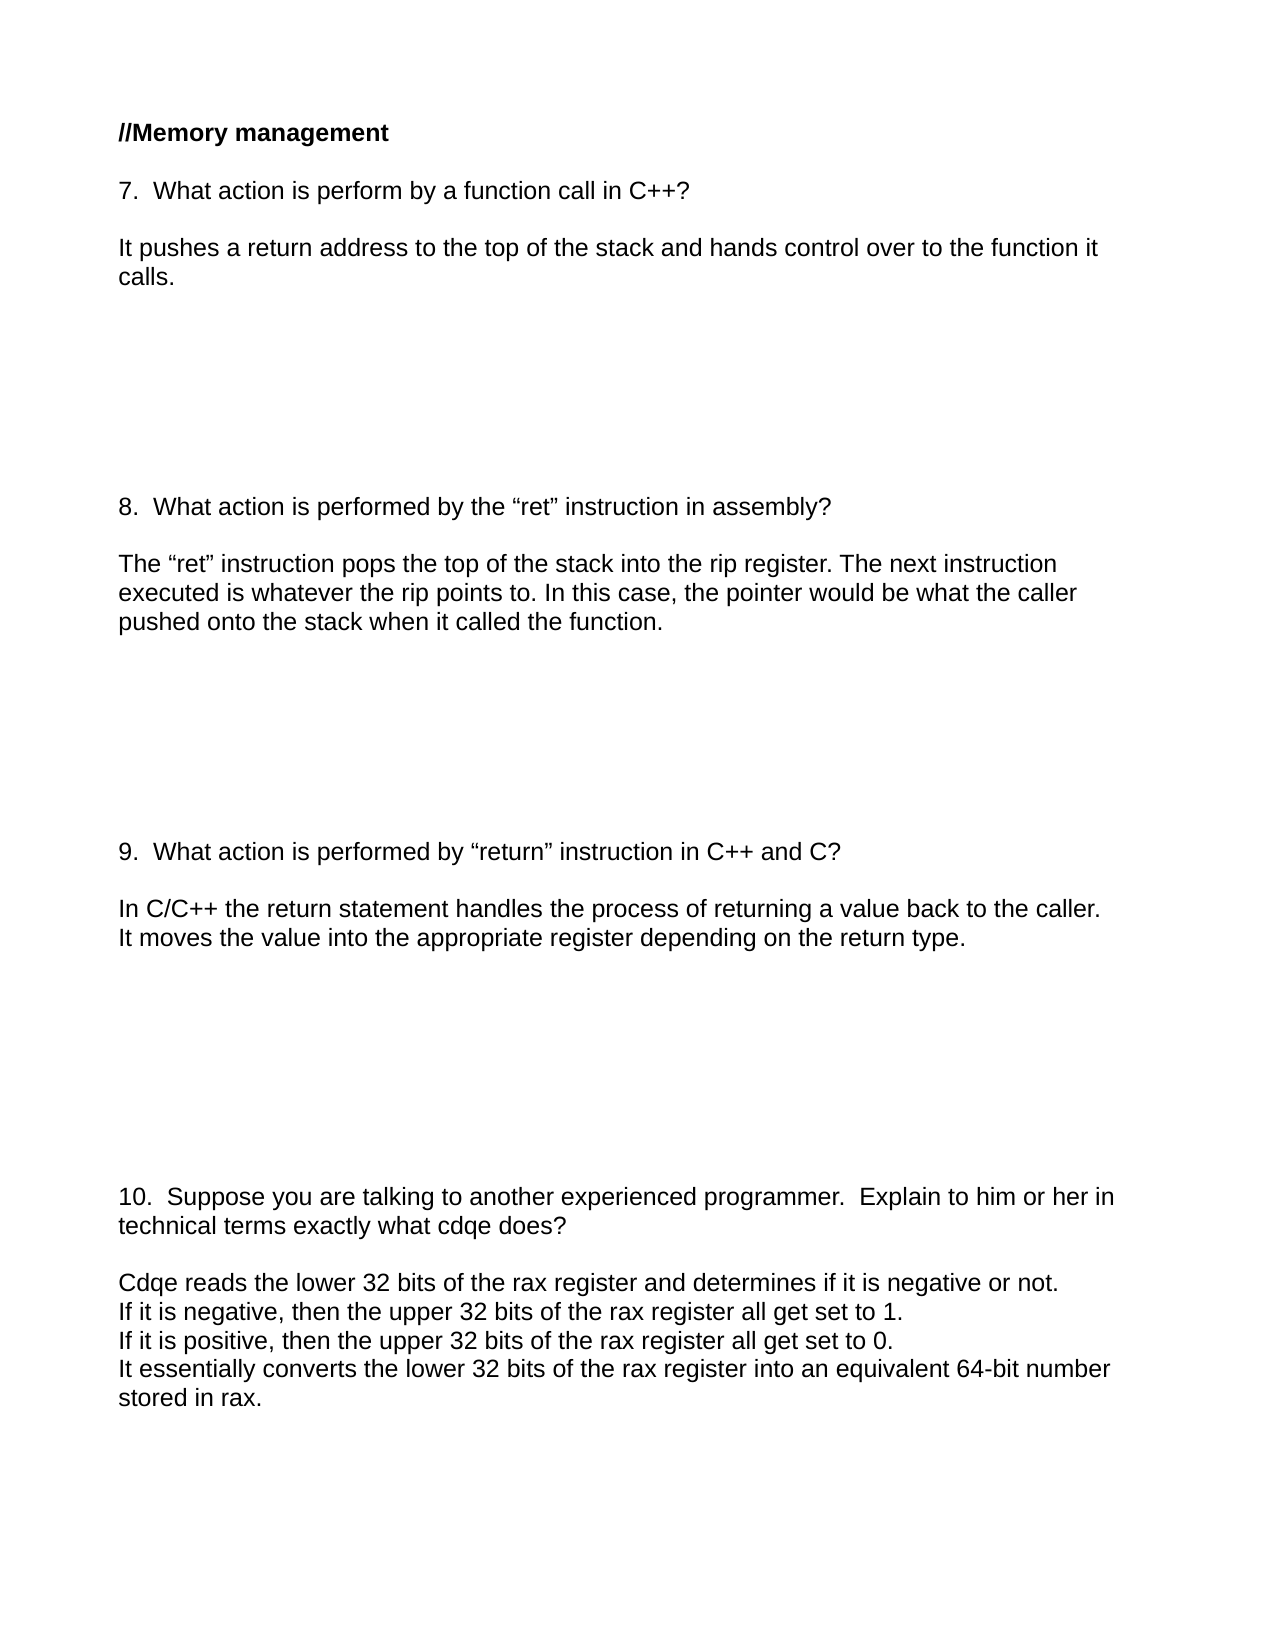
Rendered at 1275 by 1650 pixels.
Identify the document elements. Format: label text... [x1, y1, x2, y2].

text It pushes a return address to the top of the stack and hands control over to the function it calls. [118, 233, 1157, 291]
text If it is positive, then the upper 32 bits of the rax register all get set to 0. [118, 1326, 1157, 1354]
text The “ret” instruction pops the top of the stack into the rip register. The next instruction executed is whatever the rip points to. In this case, the pointer would be what the caller pushed onto the stack when it called the function. [118, 549, 1157, 636]
text Cdqe reads the lower 32 bits of the rax register and determines if it is negative or not. [118, 1268, 1157, 1297]
text 9. What action is performed by “return” instruction in C++ and C? [118, 837, 1157, 866]
text //Memory management [118, 118, 1157, 147]
text It essentially converts the lower 32 bits of the rax register into an equivalent 64-bit number stored in rax. [118, 1354, 1157, 1412]
text It moves the value into the appropriate register depending on the return type. [118, 923, 1157, 952]
text In C/C++ the return statement handles the process of returning a value back to the caller. [118, 894, 1157, 923]
text If it is negative, then the upper 32 bits of the rax register all get set to 1. [118, 1297, 1157, 1326]
text 7. What action is perform by a function call in C++? [118, 176, 1157, 204]
text 10. Suppose you are talking to another experienced programmer. Explain to him or her in technical terms exactly what cdqe does? [118, 1182, 1157, 1239]
text 8. What action is performed by the “ret” instruction in assembly? [118, 492, 1157, 521]
